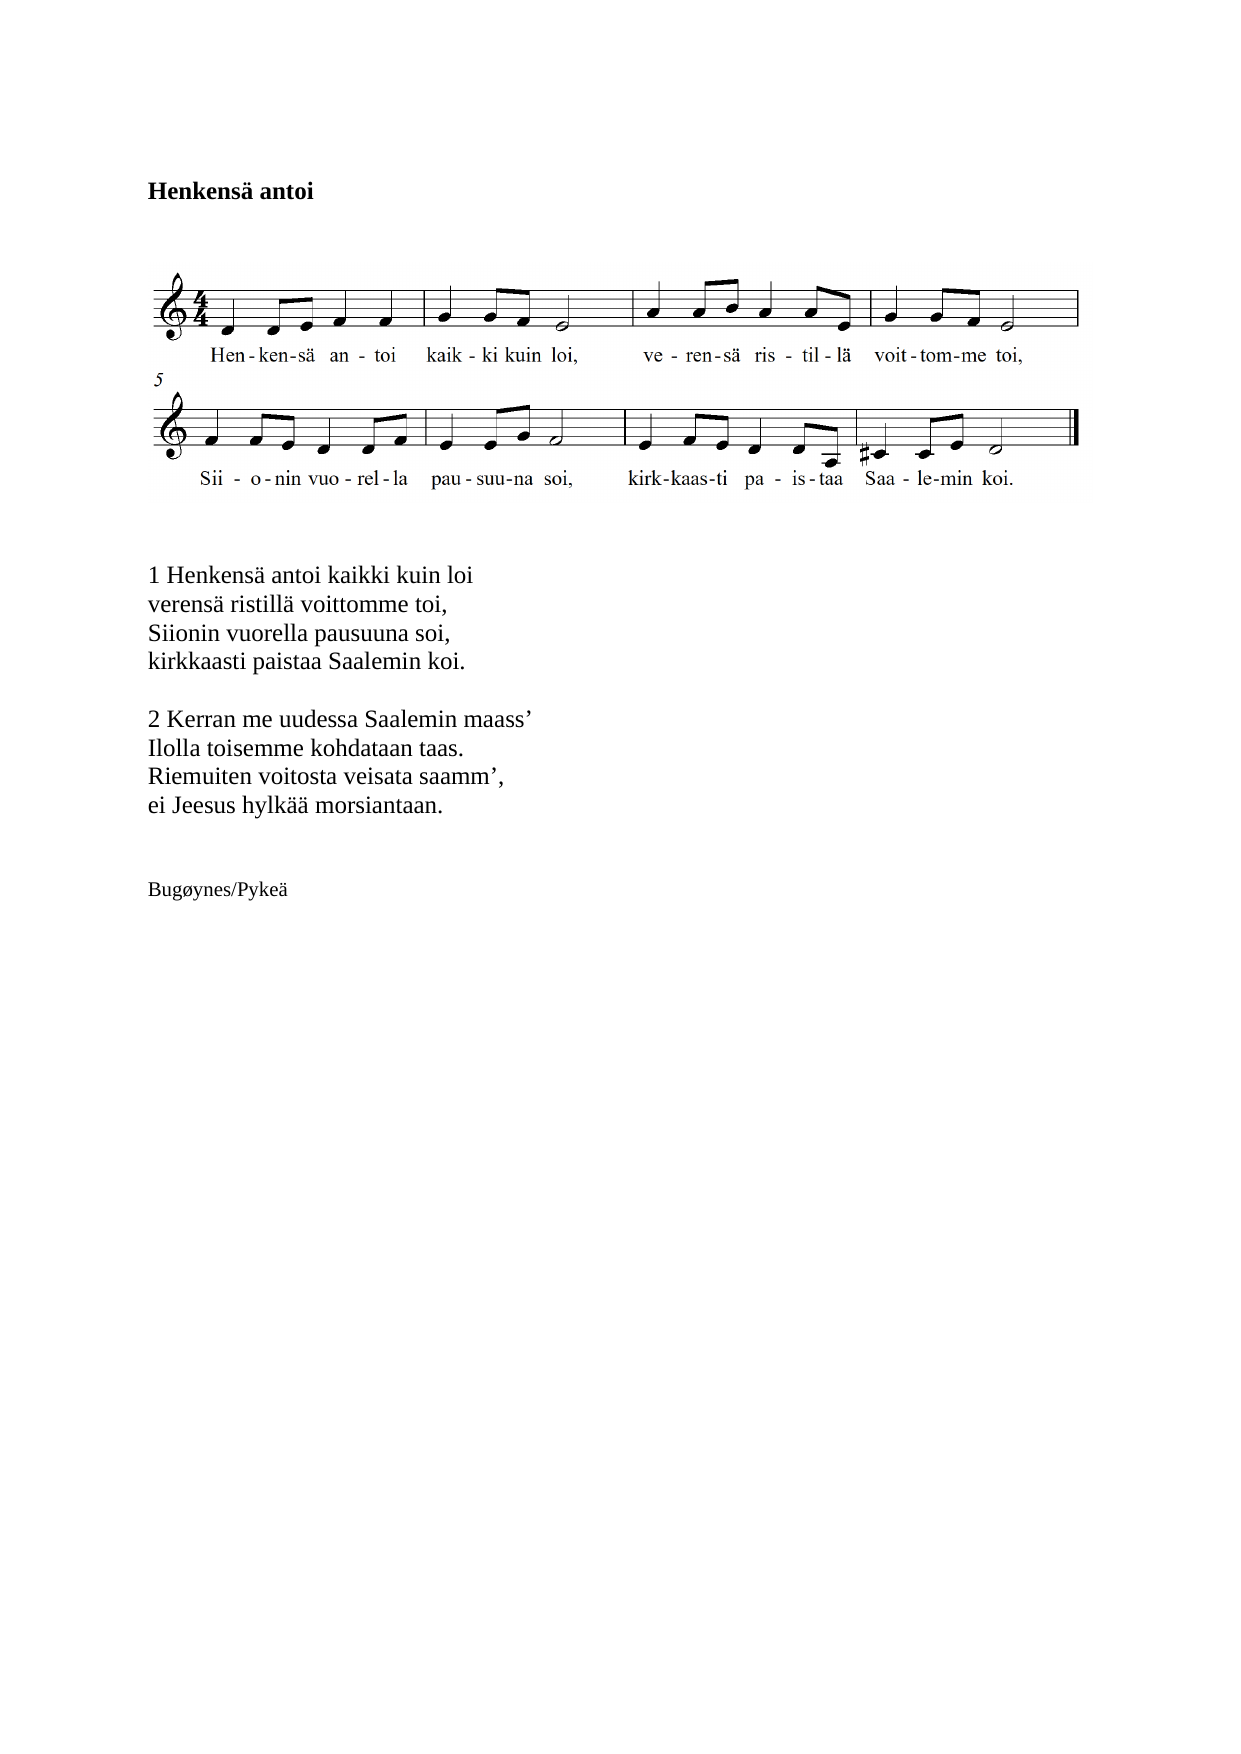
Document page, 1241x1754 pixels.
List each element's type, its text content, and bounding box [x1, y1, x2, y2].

text ei Jeesus hylkää morsiantaan. [148, 790, 1093, 819]
text Ilolla toisemme kohdataan taas. [148, 733, 1093, 761]
text verensä ristillä voittomme toi, [148, 589, 1093, 618]
text Riemuiten voitosta veisata saamm’, [148, 761, 1093, 790]
picture [147, 262, 1093, 503]
subtitle Henkensä antoi [148, 176, 1093, 205]
subtitle 1 Henkensä antoi kaikki kuin loi [148, 560, 1093, 589]
subtitle 2 Kerran me uudessa Saalemin maass’ [148, 704, 1093, 733]
text kirkkaasti paistaa Saalemin koi. [148, 646, 1093, 675]
text Siionin vuorella pausuuna soi, [148, 618, 1093, 646]
subtitle Bugøynes/Pykeä [148, 876, 1093, 901]
